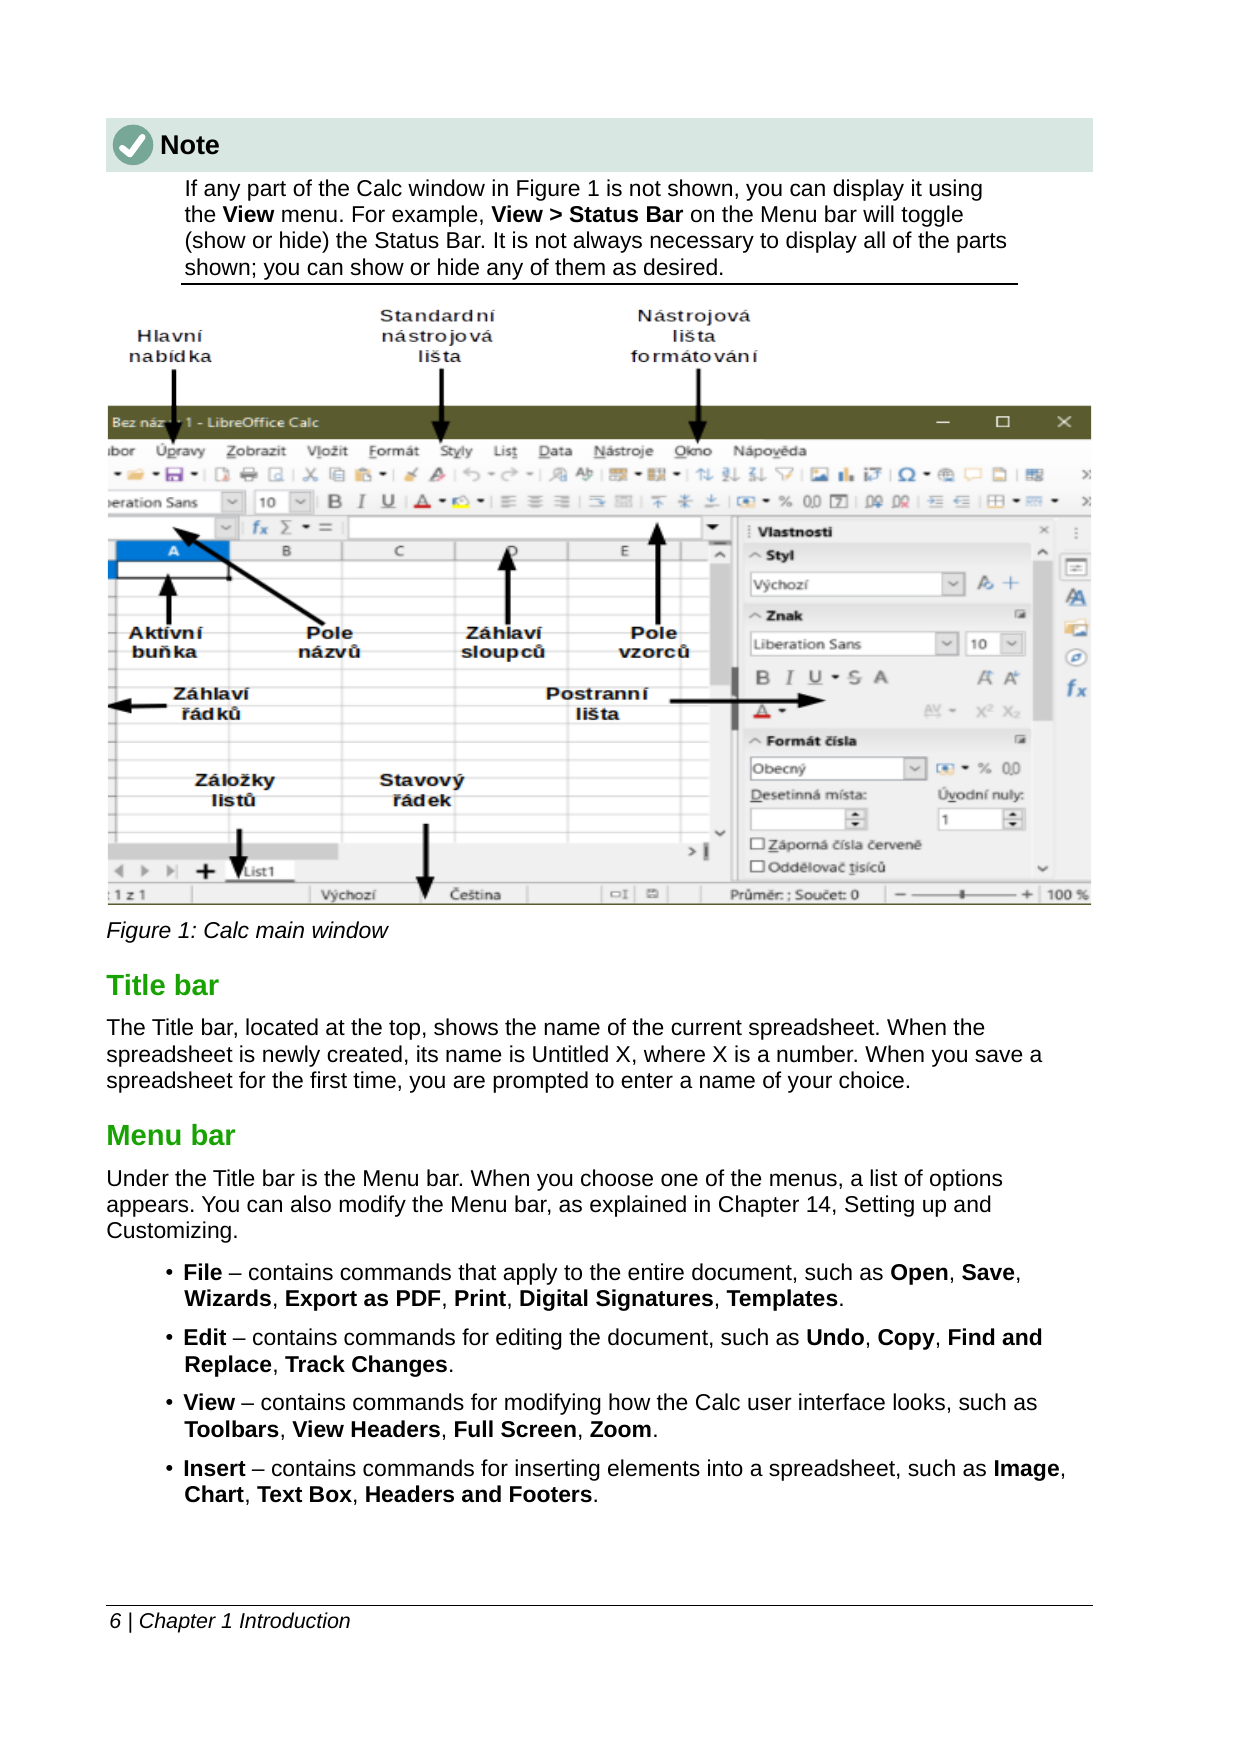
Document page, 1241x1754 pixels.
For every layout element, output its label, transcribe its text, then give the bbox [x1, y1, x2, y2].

subtitle Title bar [106, 968, 1093, 1002]
text Figure 1: Calc main window [106, 917, 1093, 943]
list File – contains commands that apply to the entire document, such as Open, Save, Wizards, Export as PDF, Print, Digital Signatures, Templates. [162, 1256, 1093, 1312]
list Edit – contains commands for editing the document, such as Undo, Copy, Find and Replace, Track Changes. [162, 1321, 1093, 1377]
text If any part of the Calc window in Figure 1 is not shown, you can display it using the View menu. For example, View > Status Bar on the Menu bar will toggle (show or hide) the Status Bar. It is not always necessary to display all of the parts shown; you can show or hide any of them as desired. [181, 172, 1018, 283]
text The Title bar, located at the top, shows the name of the current spreadsheet. When the spreadsheet is newly created, its name is Untitled X, where X is a number. When you save a spreadsheet for the first time, you are prompted to enter a name of your choice. [106, 1014, 1093, 1093]
list Insert – contains commands for inserting elements into a spreadsheet, such as Image, Chart, Text Box, Headers and Footers. [162, 1452, 1093, 1510]
picture [107, 303, 1092, 905]
text Under the Title bar is the Menu bar. When you choose one of the menus, a list of options appears. You can also modify the Menu bar, as explained in Chapter 14, Setting up and Customizing. [106, 1164, 1093, 1243]
subtitle Note [106, 118, 1093, 172]
list View – contains commands for modifying how the Calc user interface looks, such as Toolbars, View Headers, Full Screen, Zoom. [162, 1386, 1093, 1442]
subtitle Menu bar [106, 1118, 1093, 1152]
